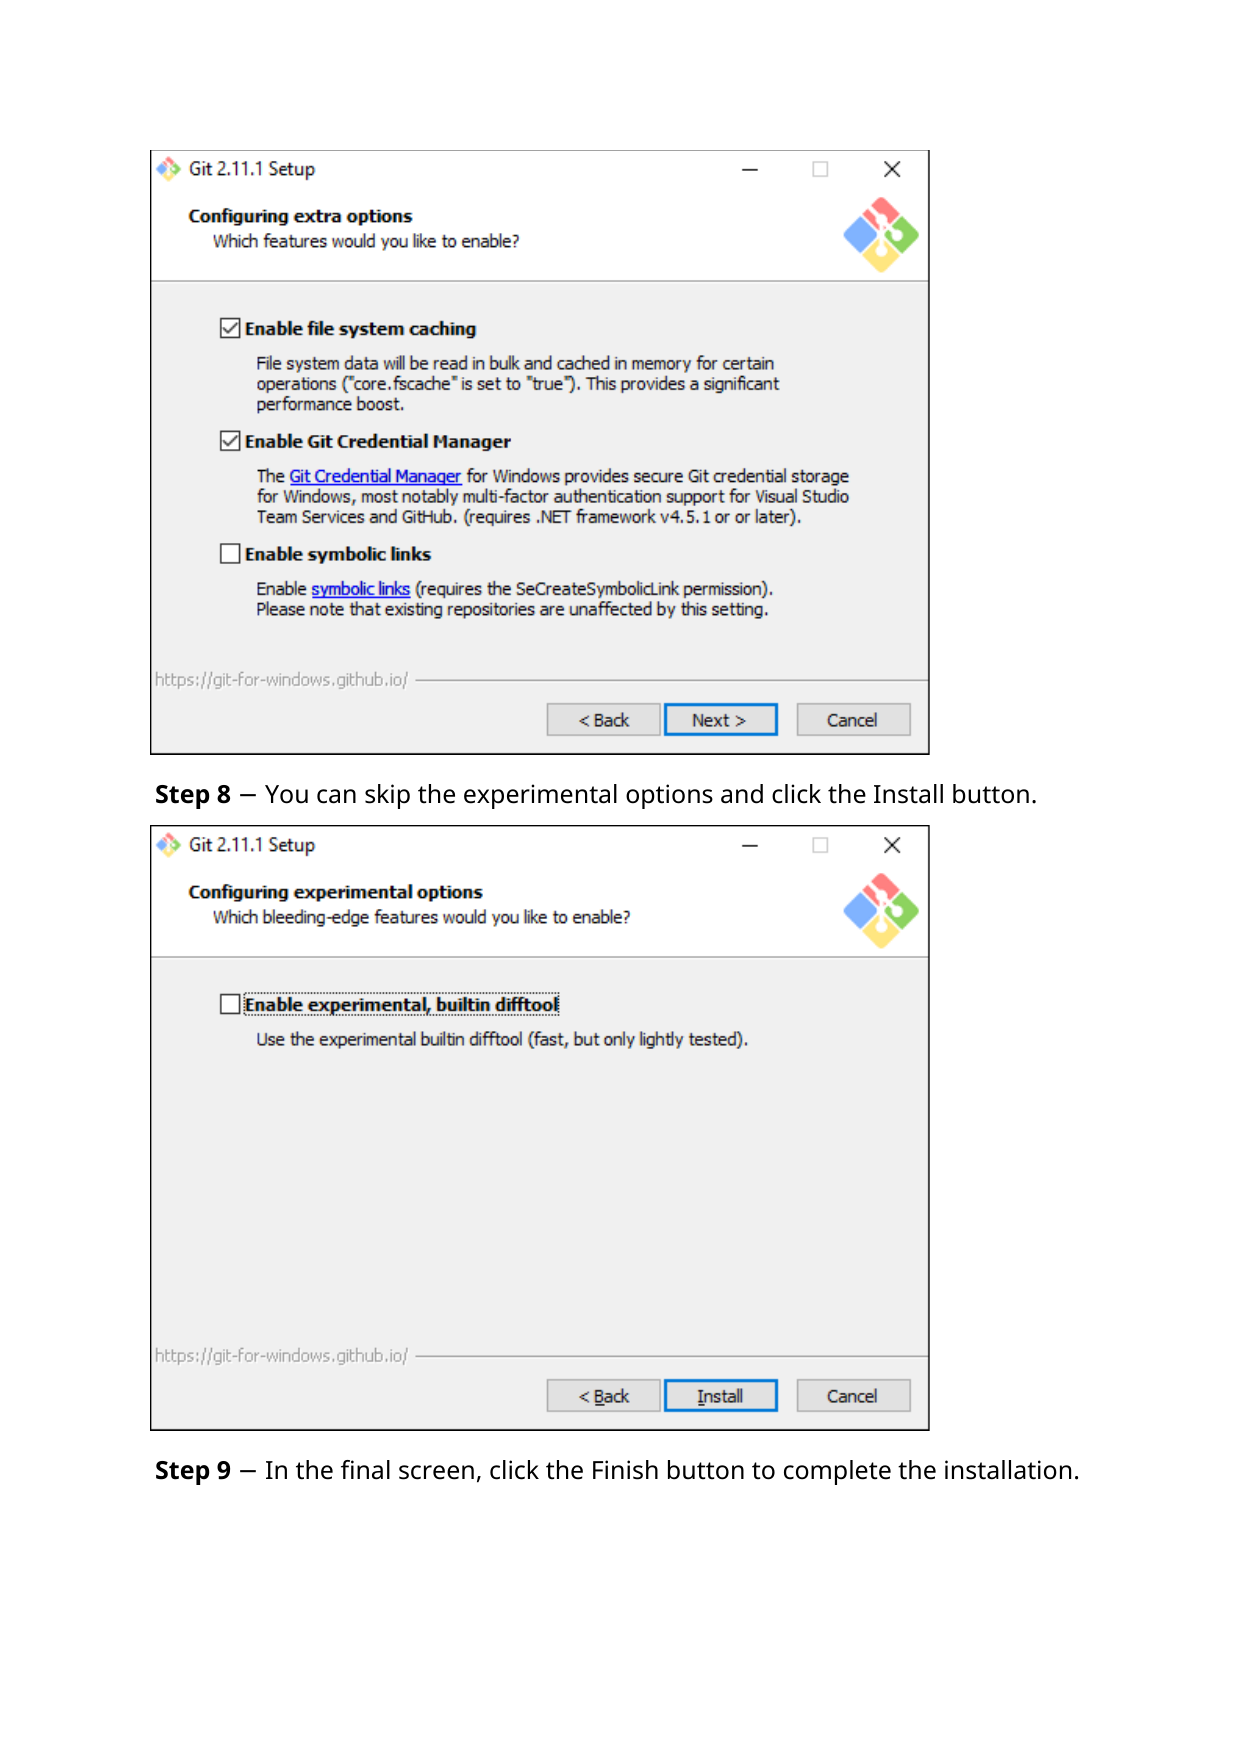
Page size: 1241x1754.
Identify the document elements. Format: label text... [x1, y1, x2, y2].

text Step 8 − You can skip the experimental options and click the Install button. [155, 773, 1085, 811]
text Step 9 − In the final screen, click the Finish button to complete the installation. [155, 1449, 1085, 1486]
